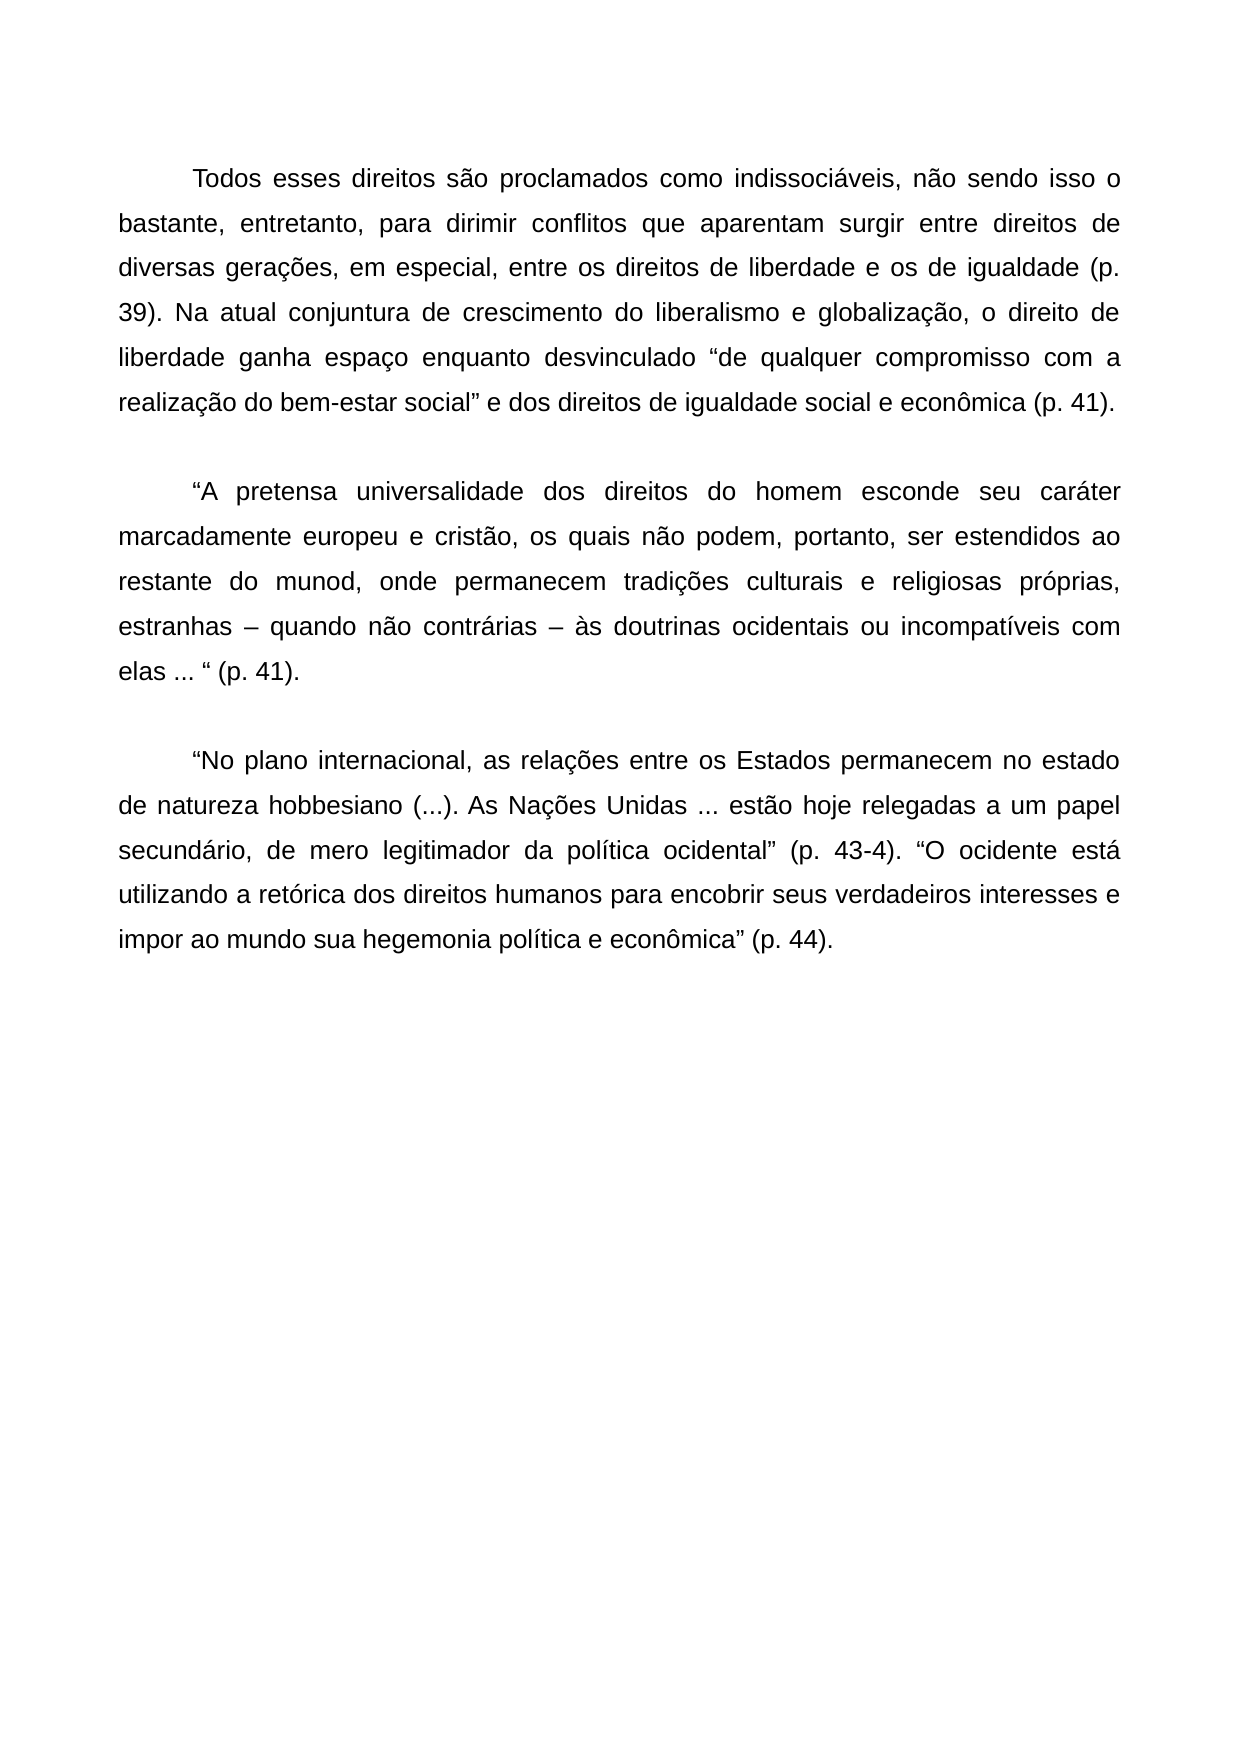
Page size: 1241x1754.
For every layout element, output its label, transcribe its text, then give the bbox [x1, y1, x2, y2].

text Todos esses direitos são proclamados como indissociáveis, não sendo isso o bastante, entretanto, para dirimir conflitos que aparentam surgir entre direitos de diversas gerações, em especial, entre os direitos de liberdade e os de igualdade (p. 39). Na atual conjuntura de crescimento do liberalismo e globalização, o direito de liberdade ganha espaço enquanto desvinculado “de qualquer compromisso com a realização do bem-estar social” e dos direitos de igualdade social e econômica (p. 41). [118, 163, 1122, 417]
text “A pretensa universalidade dos direitos do homem esconde seu caráter marcadamente europeu e cristão, os quais não podem, portanto, ser estendidos ao restante do munod, onde permanecem tradições culturais e religiosas próprias, estranhas – quando não contrárias – às doutrinas ocidentais ou incompatíveis com elas ... “ (p. 41). [118, 476, 1122, 686]
text “No plano internacional, as relações entre os Estados permanecem no estado de natureza hobbesiano (...). As Nações Unidas ... estão hoje relegadas a um papel secundário, de mero legitimador da política ocidental” (p. 43-4). “O ocidente está utilizando a retórica dos direitos humanos para encobrir seus verdadeiros interesses e impor ao mundo sua hegemonia política e econômica” (p. 44). [118, 745, 1122, 954]
